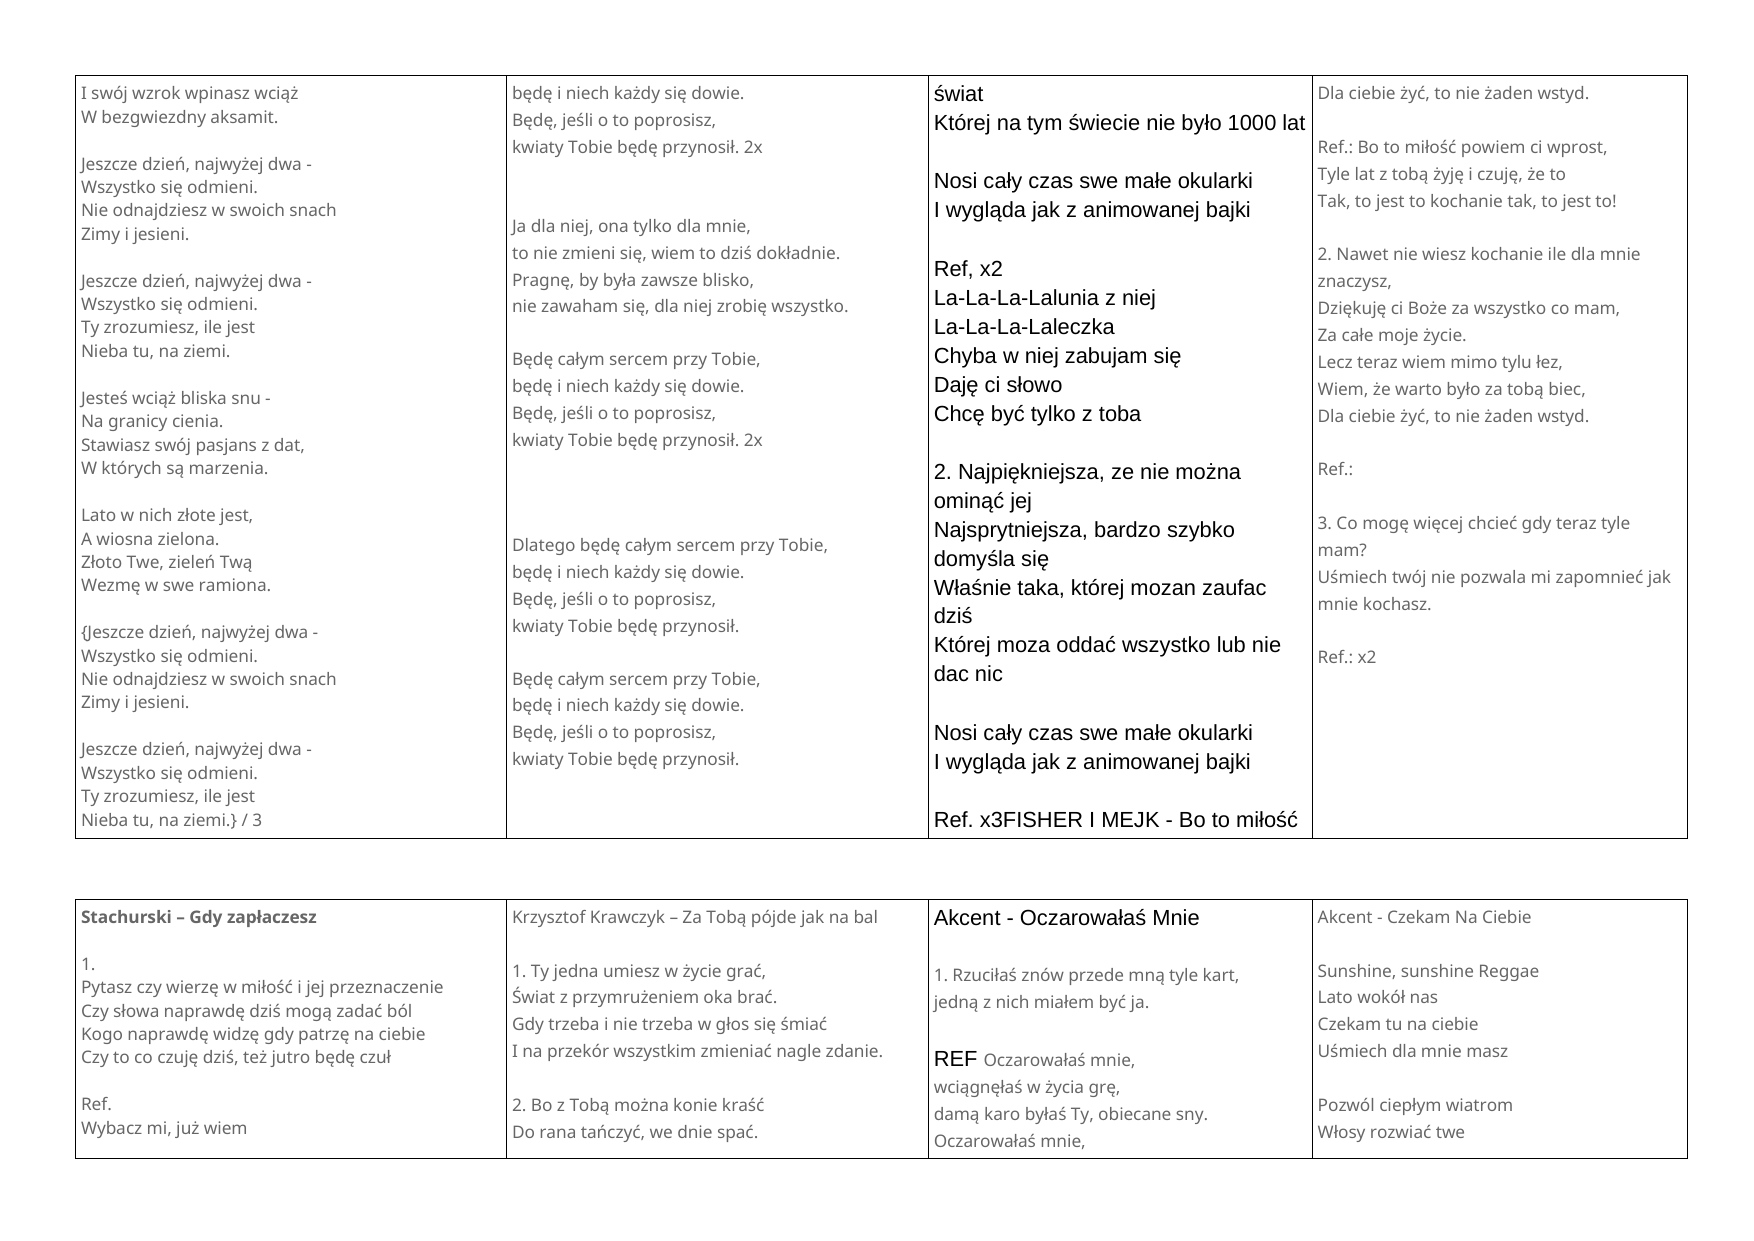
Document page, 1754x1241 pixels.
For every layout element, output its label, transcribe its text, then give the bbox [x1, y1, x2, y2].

table_header Stachurski – Gdy zapłaczesz 1. Pytasz czy wierzę w miłość i jej przeznaczenie Czy słowa naprawdę dziś mogą zadać ból Kogo naprawdę widzę gdy patrzę na ciebie Czy to co czuję dziś, też jutro będę czuł Ref. Wybacz mi, już wiem [76, 900, 506, 1158]
table_header Dla ciebie żyć, to nie żaden wstyd. Ref.: Bo to miłość powiem ci wprost, Tyle lat z tobą żyję i czuję, że to Tak, to jest to kochanie tak, to jest to! 2. Nawet nie wiesz kochanie ile dla mnie znaczysz, Dziękuję ci Boże za wszystko co mam, Za całe moje życie. Lecz teraz wiem mimo tylu łez, Wiem, że warto było za tobą biec, Dla ciebie żyć, to nie żaden wstyd. Ref.: 3. Co mogę więcej chcieć gdy teraz tyle mam? Uśmiech twój nie pozwala mi zapomnieć jak mnie kochasz. Ref.: x2 [1313, 76, 1687, 838]
table_header świat Której na tym świecie nie było 1000 lat Nosi cały czas swe małe okularki I wygląda jak z animowanej bajki Ref, x2 La-La-La-Lalunia z niej La-La-La-Laleczka Chyba w niej zabujam się Daję ci słowo Chcę być tylko z toba 2. Najpiękniejsza, ze nie można ominąć jej Najsprytniejsza, bardzo szybko domyśla się Właśnie taka, której mozan zaufac dziś Której moza oddać wszystko lub nie dac nic Nosi cały czas swe małe okularki I wygląda jak z animowanej bajki Ref. x3FISHER I MEJK - Bo to miłość [929, 76, 1312, 838]
table_header I swój wzrok wpinasz wciąż W bezgwiezdny aksamit. Jeszcze dzień, najwyżej dwa - Wszystko się odmieni. Nie odnajdziesz w swoich snach Zimy i jesieni. Jeszcze dzień, najwyżej dwa - Wszystko się odmieni. Ty zrozumiesz, ile jest Nieba tu, na ziemi. Jesteś wciąż bliska snu - Na granicy cienia. Stawiasz swój pasjans z dat, W których są marzenia. Lato w nich złote jest, A wiosna zielona. Złoto Twe, zieleń Twą Wezmę w swe ramiona. {Jeszcze dzień, najwyżej dwa - Wszystko się odmieni. Nie odnajdziesz w swoich snach Zimy i jesieni. Jeszcze dzień, najwyżej dwa - Wszystko się odmieni. Ty zrozumiesz, ile jest Nieba tu, na ziemi.} / 3 [76, 76, 506, 838]
table_header będę i niech każdy się dowie. Będę, jeśli o to poprosisz, kwiaty Tobie będę przynosił. 2x Ja dla niej, ona tylko dla mnie, to nie zmieni się, wiem to dziś dokładnie. Pragnę, by była zawsze blisko, nie zawaham się, dla niej zrobię wszystko. Będę całym sercem przy Tobie, będę i niech każdy się dowie. Będę, jeśli o to poprosisz, kwiaty Tobie będę przynosił. 2x Dlatego będę całym sercem przy Tobie, będę i niech każdy się dowie. Będę, jeśli o to poprosisz, kwiaty Tobie będę przynosił. Będę całym sercem przy Tobie, będę i niech każdy się dowie. Będę, jeśli o to poprosisz, kwiaty Tobie będę przynosił. [507, 76, 928, 838]
table_header Akcent - Czekam Na Ciebie Sunshine, sunshine Reggae Lato wokół nas Czekam tu na ciebie Uśmiech dla mnie masz Pozwól ciepłym wiatrom Włosy rozwiać twe [1313, 900, 1687, 1158]
table_header Akcent - Oczarowałaś Mnie 1. Rzuciłaś znów przede mną tyle kart, jedną z nich miałem być ja. REF Oczarowałaś mnie, wciągnęłaś w życia grę, damą karo byłaś Ty, obiecane sny. Oczarowałaś mnie, [929, 900, 1312, 1158]
table_header Krzysztof Krawczyk – Za Tobą pójde jak na bal 1. Ty jedna umiesz w życie grać, Świat z przymrużeniem oka brać. Gdy trzeba i nie trzeba w głos się śmiać I na przekór wszystkim zmieniać nagle zdanie. 2. Bo z Tobą można konie kraść Do rana tańczyć, we dnie spać. [507, 900, 928, 1158]
